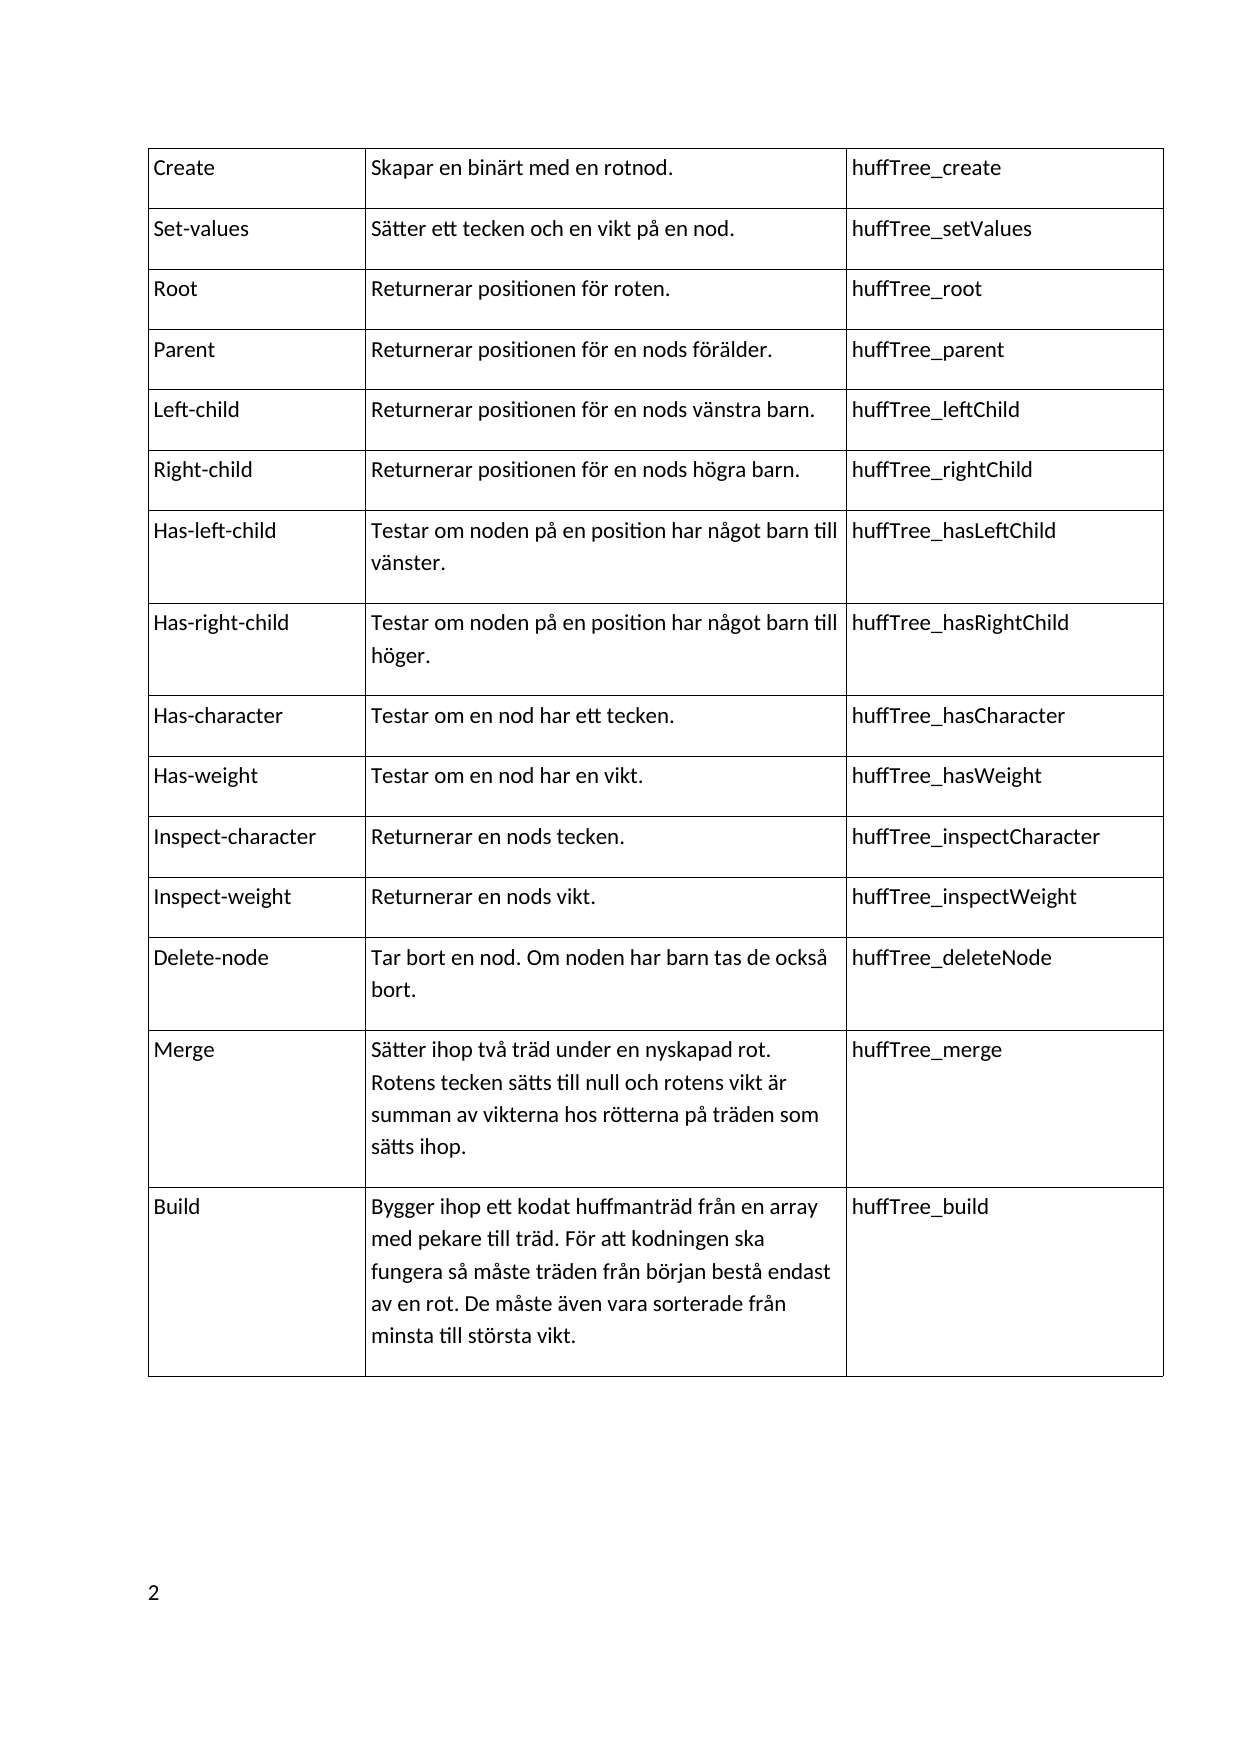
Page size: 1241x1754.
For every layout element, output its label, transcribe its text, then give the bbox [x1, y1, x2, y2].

table_cell Bygger ihop ett kodat huffmanträd från en array med pekare till träd. För att kodningen ska fungera så måste träden från början bestå endast av en rot. De måste även vara sorterade från minsta till största vikt. [366, 1188, 846, 1376]
table_cell Delete-node [149, 938, 365, 1029]
table_cell Testar om en nod har en vikt. [366, 757, 846, 816]
table_cell huffTree_hasWeight [847, 757, 1163, 816]
table_cell huffTree_rightChild [847, 451, 1163, 510]
table_cell huffTree_hasLeftChild [847, 511, 1163, 603]
table_cell huffTree_root [847, 270, 1163, 329]
table_cell Parent [149, 330, 365, 389]
table_cell Returnerar en nods tecken. [366, 817, 846, 877]
table_cell Returnerar positionen för en nods vänstra barn. [366, 390, 846, 450]
table_cell huffTree_merge [847, 1031, 1163, 1187]
table_cell huffTree_create [847, 149, 1163, 208]
table_cell Inspect-weight [149, 878, 365, 937]
table_cell huffTree_parent [847, 330, 1163, 389]
table_cell Right-child [149, 451, 365, 510]
table_cell Testar om noden på en position har något barn till höger. [366, 604, 846, 695]
table_cell Create [149, 149, 365, 208]
table_cell Build [149, 1188, 365, 1376]
table_cell huffTree_leftChild [847, 390, 1163, 450]
table_cell Returnerar en nods vikt. [366, 878, 846, 937]
table_cell Returnerar positionen för en nods högra barn. [366, 451, 846, 510]
table_cell Has-right-child [149, 604, 365, 695]
table_cell Has-weight [149, 757, 365, 816]
table_cell huffTree_deleteNode [847, 938, 1163, 1029]
table_cell Left-child [149, 390, 365, 450]
table_cell Has-left-child [149, 511, 365, 603]
table_cell Inspect-character [149, 817, 365, 877]
table_cell huffTree_hasCharacter [847, 696, 1163, 756]
table_cell huffTree_setValues [847, 209, 1163, 268]
table_cell Testar om en nod har ett tecken. [366, 696, 846, 756]
table_cell Has-character [149, 696, 365, 756]
table_cell huffTree_hasRightChild [847, 604, 1163, 695]
table_cell huffTree_inspectCharacter [847, 817, 1163, 877]
table_cell Returnerar positionen för roten. [366, 270, 846, 329]
table_cell Tar bort en nod. Om noden har barn tas de också bort. [366, 938, 846, 1029]
table_cell Root [149, 270, 365, 329]
table_cell Merge [149, 1031, 365, 1187]
table_cell huffTree_inspectWeight [847, 878, 1163, 937]
table_cell Sätter ihop två träd under en nyskapad rot. Rotens tecken sätts till null och rotens vikt är summan av vikterna hos rötterna på träden som sätts ihop. [366, 1031, 846, 1187]
table_cell Skapar en binärt med en rotnod. [366, 149, 846, 208]
table_cell Set-values [149, 209, 365, 268]
table_cell huffTree_build [847, 1188, 1163, 1376]
table_cell Returnerar positionen för en nods förälder. [366, 330, 846, 389]
table_cell Sätter ett tecken och en vikt på en nod. [366, 209, 846, 268]
table_cell Testar om noden på en position har något barn till vänster. [366, 511, 846, 603]
